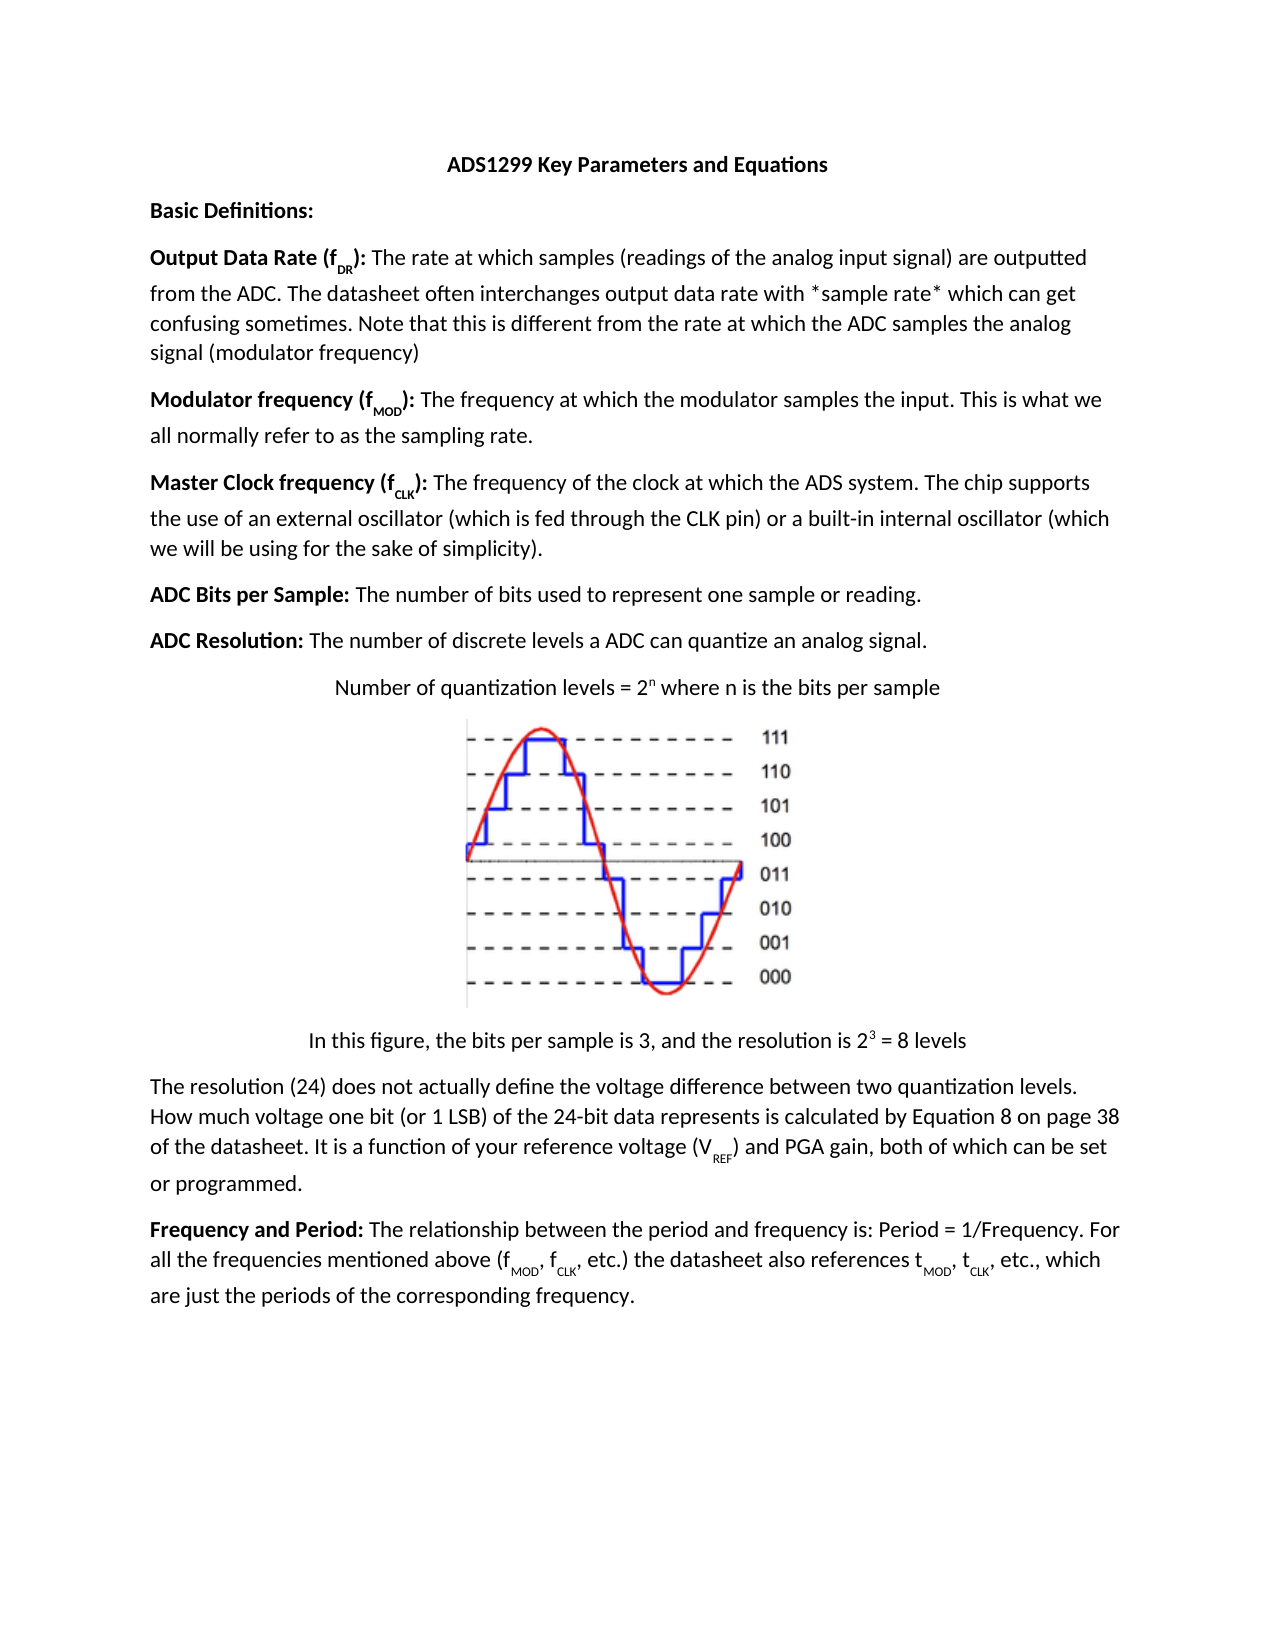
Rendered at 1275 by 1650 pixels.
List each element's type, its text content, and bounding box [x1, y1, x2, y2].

text Number of quantization levels = 2n where n is the bits per sample [150, 673, 1125, 701]
text Frequency and Period: The relationship between the period and frequency is: Period = 1/Frequency. For all the frequencies mentioned above (fMOD, fCLK, etc.) the datasheet also references tMOD, tCLK, etc., which are just the periods of the corresponding frequency. [150, 1215, 1125, 1310]
text ADC Resolution: The number of discrete levels a ADC can quantize an analog signal. [150, 627, 1125, 654]
text In this figure, the bits per sample is 3, and the resolution is 23 = 8 levels [150, 1026, 1125, 1054]
text ADS1299 Key Parameters and Equations [150, 150, 1125, 178]
text Output Data Rate (fDR): The rate at which samples (readings of the analog input signal) are outputted from the ADC. The datasheet often interchanges output data rate with *sample rate* which can get confusing sometimes. Note that this is different from the rate at which the ADC samples the analog signal (modulator frequency) [150, 243, 1125, 367]
text Basic Definitions: [150, 196, 1125, 224]
text Modulator frequency (fMOD): The frequency at which the modulator samples the input. This is what we all normally refer to as the sampling rate. [150, 385, 1125, 449]
text The resolution (24) does not actually define the voltage difference between two quantization levels. How much voltage one bit (or 1 LSB) of the 24-bit data represents is calculated by Equation 8 on page 38 of the datasheet. It is a function of your reference voltage (VREF) and PGA gain, both of which can be set or programmed. [150, 1072, 1125, 1197]
text Master Clock frequency (fCLK): The frequency of the clock at which the ADS system. The chip supports the use of an external oscillator (which is fed through the CLK pin) or a built-in internal oscillator (which we will be using for the sake of simplicity). [150, 468, 1125, 562]
picture [465, 719, 810, 1008]
text ADC Bits per Sample: The number of bits used to represent one sample or reading. [150, 580, 1125, 608]
